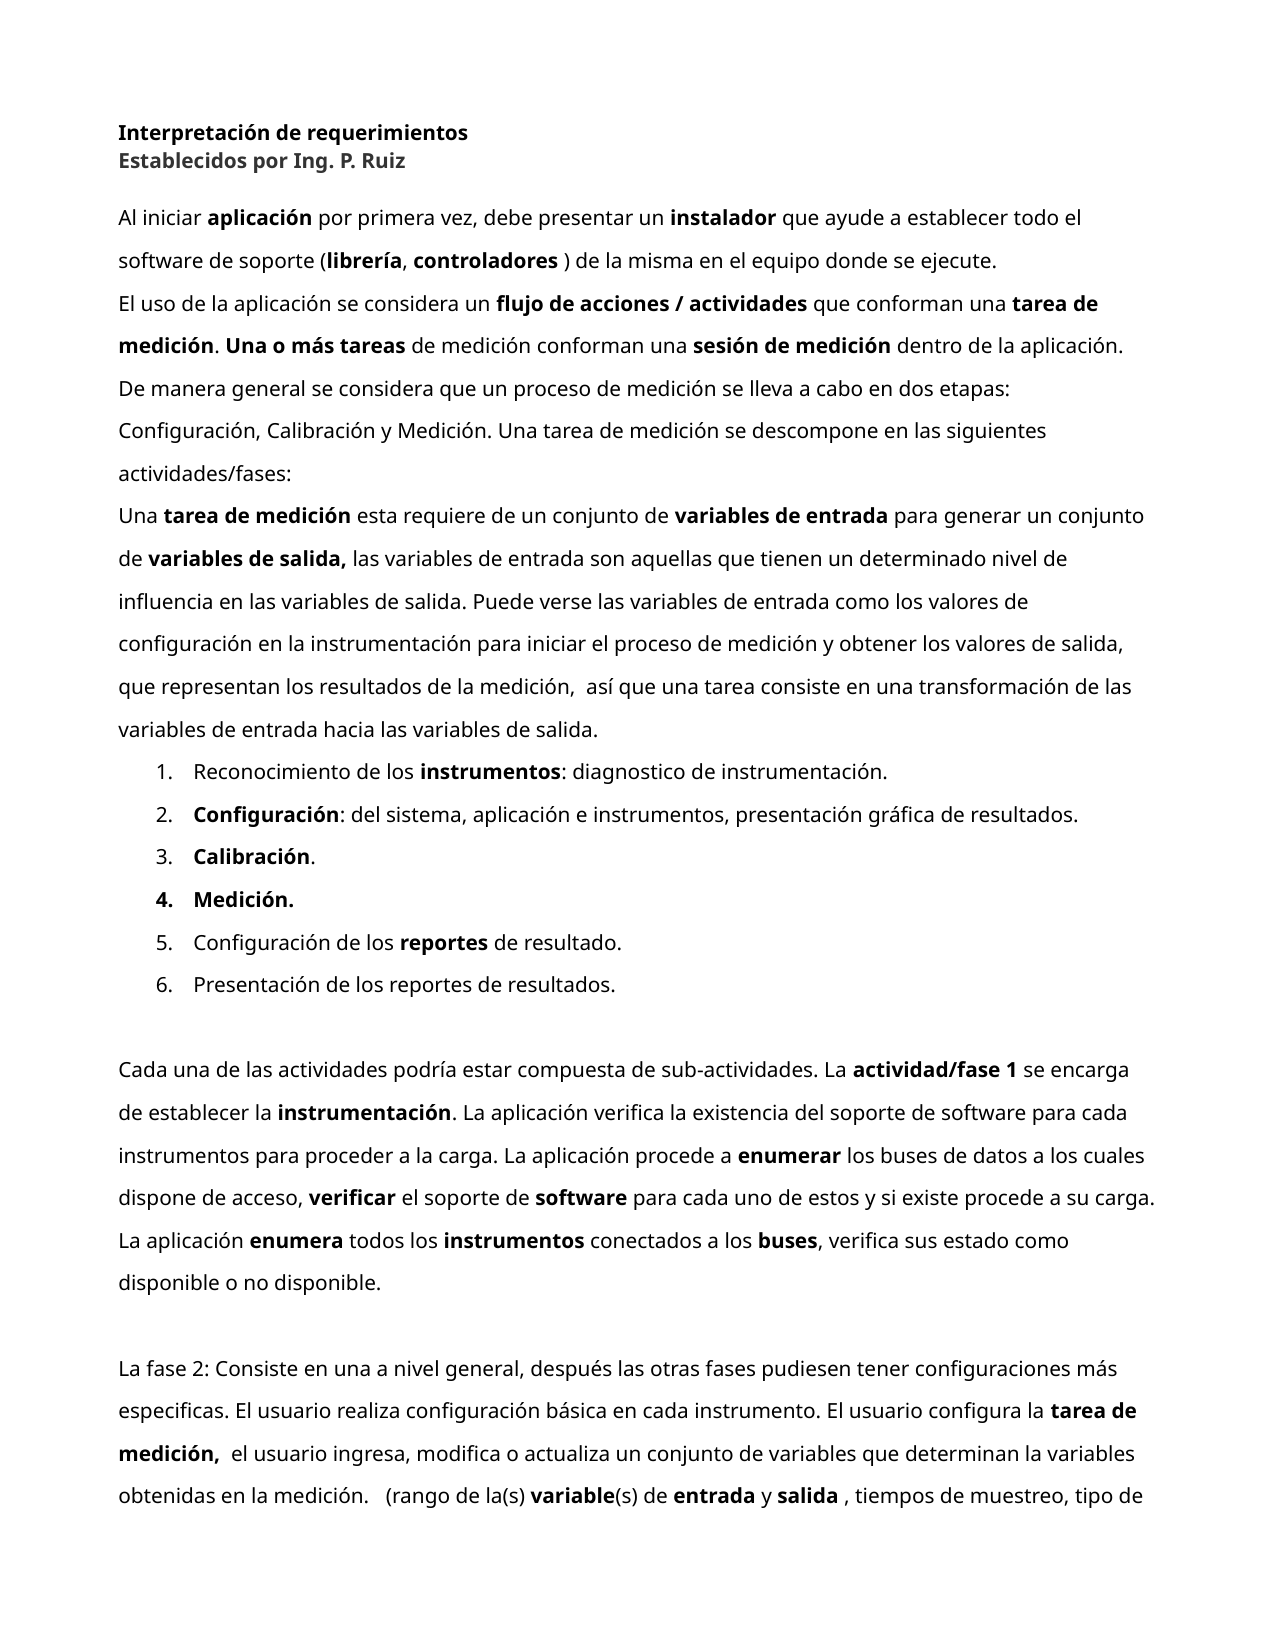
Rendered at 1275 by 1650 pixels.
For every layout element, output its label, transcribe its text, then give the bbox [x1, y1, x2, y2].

list Medición. [156, 885, 1157, 913]
list Calibración. [156, 842, 1157, 871]
list Reconocimiento de los instrumentos: diagnostico de instrumentación. [156, 757, 1157, 786]
list Configuración de los reportes de resultado. [156, 928, 1157, 956]
text Establecidos por Ing. P. Ruiz [118, 147, 1157, 175]
text Cada una de las actividades podría estar compuesta de sub-actividades. La actividad/fase 1 se encarga de establecer la instrumentación. La aplicación verifica la existencia del soporte de software para cada instrumentos para proceder a la carga. La aplicación procede a enumerar los buses de datos a los cuales dispone de acceso, verificar el soporte de software para cada uno de estos y si existe procede a su carga. La aplicación enumera todos los instrumentos conectados a los buses, verifica sus estado como disponible o no disponible. [118, 1056, 1157, 1297]
text El uso de la aplicación se considera un flujo de acciones / actividades que conforman una tarea de medición. Una o más tareas de medición conforman una sesión de medición dentro de la aplicación. De manera general se considera que un proceso de medición se lleva a cabo en dos etapas: Configuración, Calibración y Medición. Una tarea de medición se descompone en las siguientes actividades/fases: [118, 289, 1157, 487]
list Configuración: del sistema, aplicación e instrumentos, presentación gráfica de resultados. [156, 800, 1157, 828]
text Una tarea de medición esta requiere de un conjunto de variables de entrada para generar un conjunto de variables de salida, las variables de entrada son aquellas que tienen un determinado nivel de influencia en las variables de salida. Puede verse las variables de entrada como los valores de configuración en la instrumentación para iniciar el proceso de medición y obtener los valores de salida, que representan los resultados de la medición, así que una tarea consiste en una transformación de las variables de entrada hacia las variables de salida. [118, 502, 1157, 743]
list Presentación de los reportes de resultados. [156, 970, 1157, 999]
text La fase 2: Consiste en una a nivel general, después las otras fases pudiesen tener configuraciones más especificas. El usuario realiza configuración básica en cada instrumento. El usuario configura la tarea de medición, el usuario ingresa, modifica o actualiza un conjunto de variables que determinan la variables obtenidas en la medición. (rango de la(s) variable(s) de entrada y salida , tiempos de muestreo, tipo de [118, 1354, 1157, 1510]
text Al iniciar aplicación por primera vez, debe presentar un instalador que ayude a establecer todo el software de soporte (librería, controladores ) de la misma en el equipo donde se ejecute. [118, 203, 1157, 274]
text Interpretación de requerimientos [118, 118, 1157, 147]
